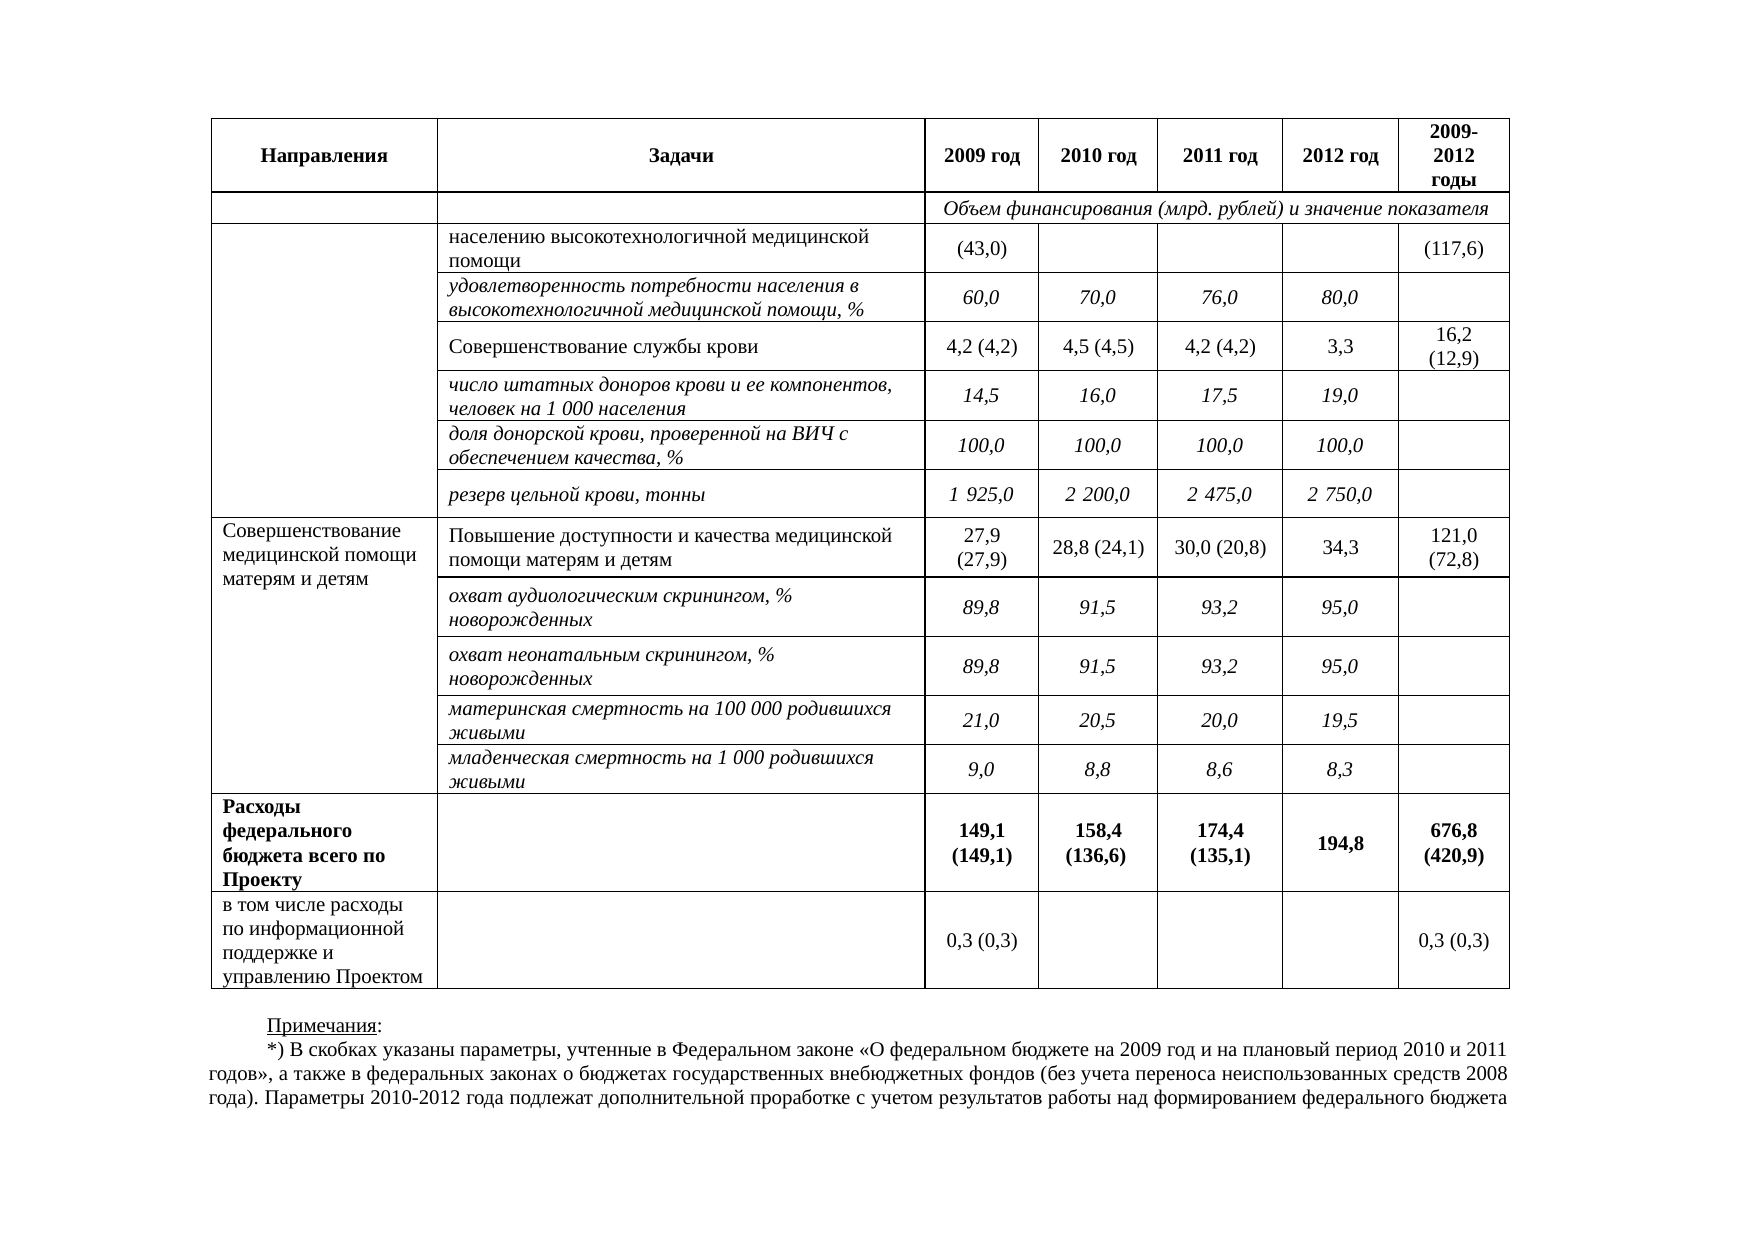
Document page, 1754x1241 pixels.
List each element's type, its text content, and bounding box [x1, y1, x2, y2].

table_cell 149,1 (149,1) [926, 794, 1038, 891]
table_cell 89,8 [926, 578, 1038, 636]
table_cell 1 925,0 [926, 470, 1038, 517]
table_cell 16,0 [1039, 371, 1157, 419]
table_cell 4,5 (4,5) [1039, 322, 1157, 370]
table_cell 60,0 [926, 273, 1038, 321]
table_cell 21,0 [926, 696, 1038, 744]
table_header 2011 год [1158, 119, 1282, 191]
table_cell 95,0 [1283, 578, 1398, 636]
table_cell 19,0 [1283, 371, 1398, 419]
table_cell 76,0 [1158, 273, 1282, 321]
text Примечания: [209, 1013, 1509, 1037]
table_cell Объем финансирования (млрд. рублей) и значение показателя [926, 193, 1509, 223]
table_cell [1399, 578, 1509, 636]
table_cell 19,5 [1283, 696, 1398, 744]
table_cell [1399, 745, 1509, 793]
table_header 2010 год [1039, 119, 1157, 191]
table_cell [1399, 637, 1509, 695]
table_cell [1399, 421, 1509, 469]
table_cell 16,2 (12,9) [1399, 322, 1509, 370]
table_cell 95,0 [1283, 637, 1398, 695]
table_cell Совершенствование службы крови [438, 322, 924, 370]
table_cell 194,8 [1283, 794, 1398, 891]
table_cell 28,8 (24,1) [1039, 518, 1157, 576]
table_cell [1283, 224, 1398, 272]
table_cell 2 475,0 [1158, 470, 1282, 517]
table_header 2012 год [1283, 119, 1398, 191]
table_header 2009-2012 годы [1399, 119, 1509, 191]
table_cell 2 750,0 [1283, 470, 1398, 517]
table_cell [438, 892, 924, 988]
table_cell младенческая смертность на 1 000 родившихся живыми [438, 745, 924, 793]
table_cell 17,5 [1158, 371, 1282, 419]
table_cell [212, 193, 437, 223]
table_cell 91,5 [1039, 637, 1157, 695]
table_cell 174,4 (135,1) [1158, 794, 1282, 891]
table_cell в том числе расходы по информационной поддержке и управлению Проектом [212, 892, 437, 988]
table_cell 91,5 [1039, 578, 1157, 636]
table_cell 121,0 (72,8) [1399, 518, 1509, 576]
table_cell 676,8 (420,9) [1399, 794, 1509, 891]
table_cell 0,3 (0,3) [1399, 892, 1509, 988]
table_cell охват неонатальным скринингом, % новорожденных [438, 637, 924, 695]
table_cell 100,0 [1039, 421, 1157, 469]
table_cell Расходы федерального бюджета всего по Проекту [212, 794, 437, 891]
table_cell 14,5 [926, 371, 1038, 419]
table_cell 27,9 (27,9) [926, 518, 1038, 576]
table_cell 8,3 [1283, 745, 1398, 793]
table_cell 20,5 [1039, 696, 1157, 744]
table_cell 4,2 (4,2) [926, 322, 1038, 370]
table_cell 20,0 [1158, 696, 1282, 744]
table_cell 30,0 (20,8) [1158, 518, 1282, 576]
table_cell 2 200,0 [1039, 470, 1157, 517]
table_cell [1158, 224, 1282, 272]
table_cell 158,4 (136,6) [1039, 794, 1157, 891]
table_cell [1399, 696, 1509, 744]
table_cell [438, 193, 924, 223]
table_header Задачи [438, 119, 924, 191]
table_cell Повышение доступности и качества медицинской помощи матерям и детям [438, 518, 924, 576]
table_cell [1039, 892, 1157, 988]
table_cell 93,2 [1158, 578, 1282, 636]
table_cell 100,0 [926, 421, 1038, 469]
table_cell 89,8 [926, 637, 1038, 695]
table_cell 70,0 [1039, 273, 1157, 321]
table_cell число штатных доноров крови и ее компонентов, человек на 1 000 населения [438, 371, 924, 419]
table_cell 8,8 [1039, 745, 1157, 793]
table_cell 3,3 [1283, 322, 1398, 370]
table_cell удовлетворенность потребности населения в высокотехнологичной медицинской помощи, % [438, 273, 924, 321]
table_cell [1399, 273, 1509, 321]
table_cell (117,6) [1399, 224, 1509, 272]
table_header Направления [212, 119, 437, 191]
text *) В скобках указаны параметры, учтенные в Федеральном законе «О федеральном бюджете на 2009 год и на плановый период 2010 и 2011 годов», а также в федеральных законах о бюджетах государственных внебюджетных фондов (без учета переноса неиспользованных средств 2008 года). Параметры 2010-2012 года подлежат дополнительной проработке с учетом результатов работы над формированием федерального бюджета [209, 1037, 1509, 1109]
table_cell охват аудиологическим скринингом, % новорожденных [438, 578, 924, 636]
table_cell (43,0) [926, 224, 1038, 272]
table_cell [1283, 892, 1398, 988]
table_cell 9,0 [926, 745, 1038, 793]
table_cell [1399, 371, 1509, 419]
table_cell населению высокотехнологичной медицинской помощи [438, 224, 924, 272]
table_cell 34,3 [1283, 518, 1398, 576]
table_cell 100,0 [1158, 421, 1282, 469]
table_cell [1039, 224, 1157, 272]
table_cell [1399, 470, 1509, 517]
table_cell 80,0 [1283, 273, 1398, 321]
table_header 2009 год [926, 119, 1038, 191]
table_cell 93,2 [1158, 637, 1282, 695]
table_cell Совершенствование медицинской помощи матерям и детям [212, 518, 437, 793]
table_cell 8,6 [1158, 745, 1282, 793]
table_cell доля донорской крови, проверенной на ВИЧ с обеспечением качества, % [438, 421, 924, 469]
table_cell [438, 794, 924, 891]
table_cell [1158, 892, 1282, 988]
table_cell 100,0 [1283, 421, 1398, 469]
table_cell [212, 224, 437, 517]
table_cell материнская смертность на 100 000 родившихся живыми [438, 696, 924, 744]
table_cell 0,3 (0,3) [926, 892, 1038, 988]
table_cell резерв цельной крови, тонны [438, 470, 924, 517]
table_cell 4,2 (4,2) [1158, 322, 1282, 370]
